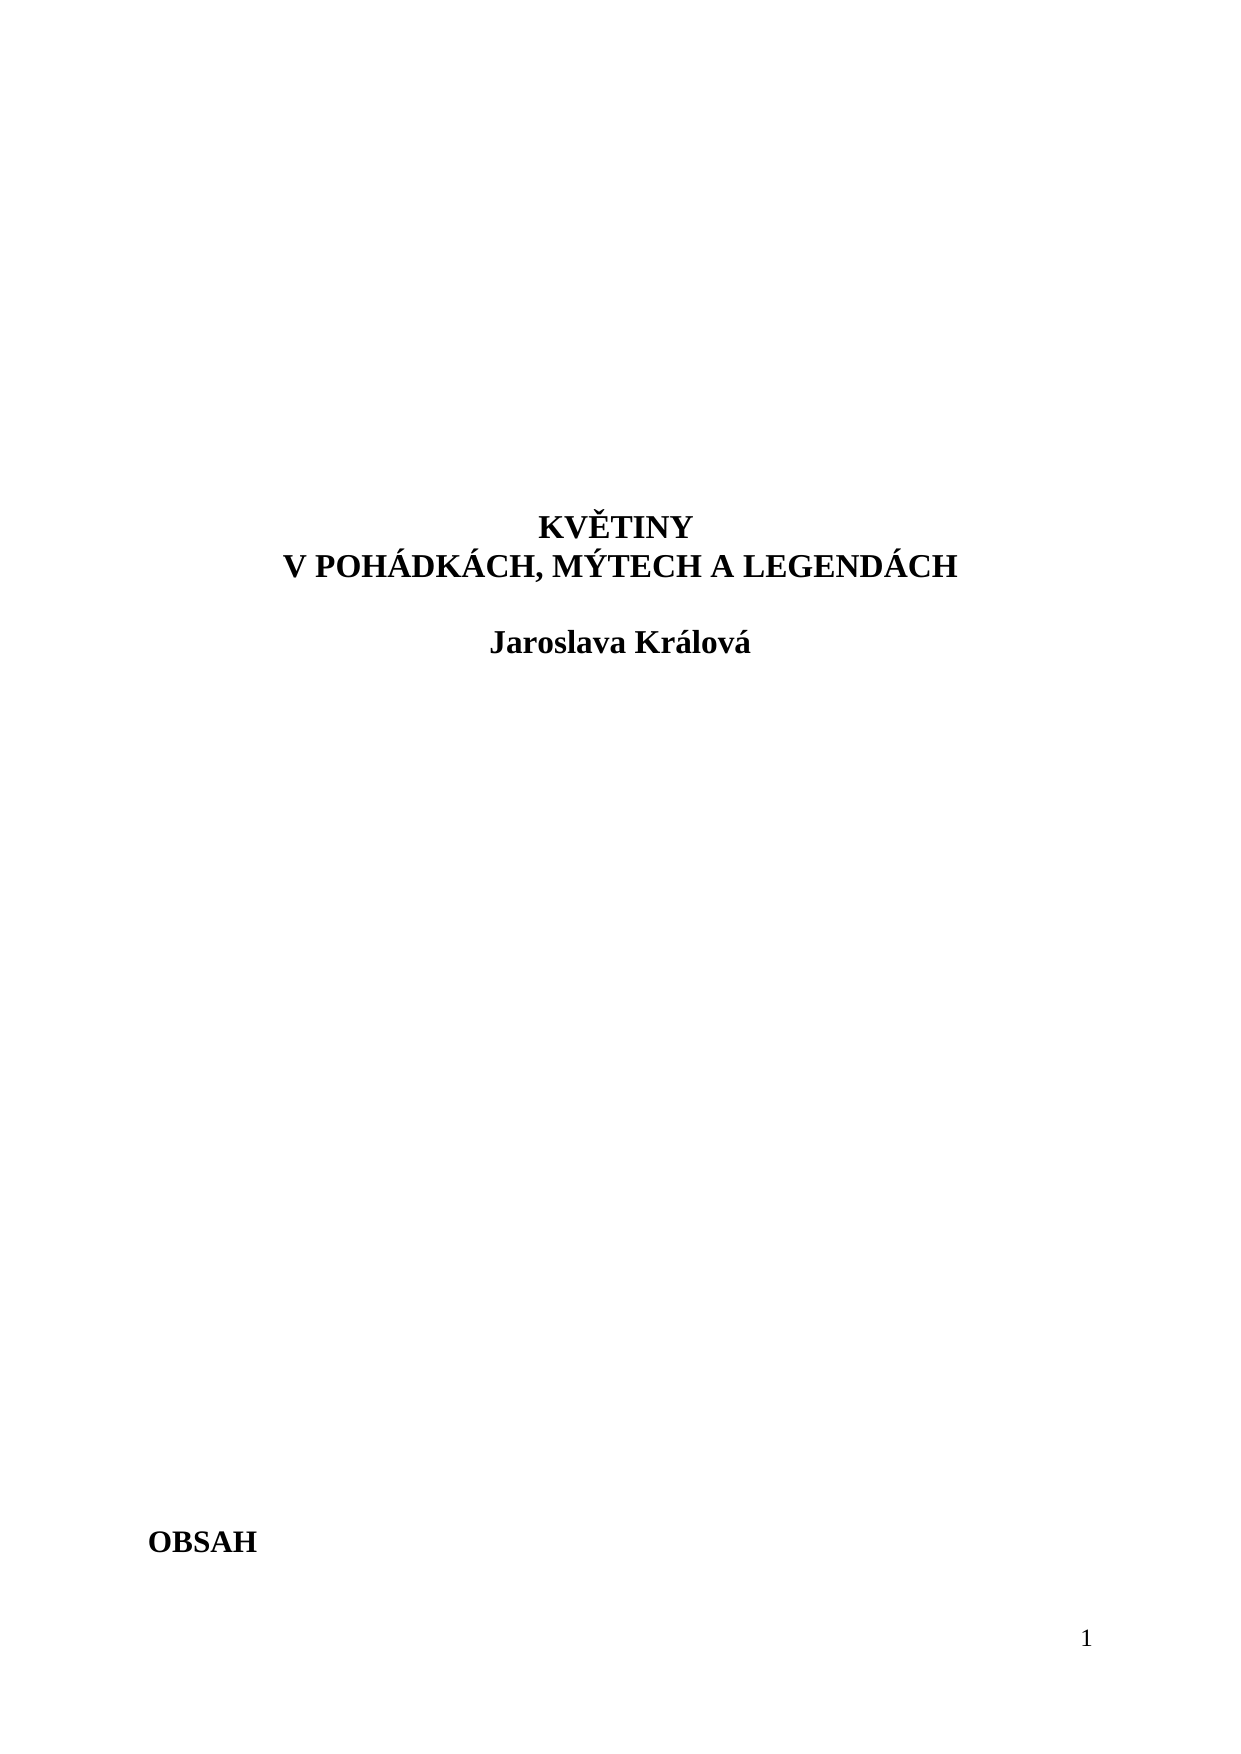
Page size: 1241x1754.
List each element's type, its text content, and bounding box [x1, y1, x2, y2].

text KVĚTINY [148, 508, 1093, 546]
text Jaroslava Králová [148, 623, 1093, 661]
text V POHÁDKÁCH, MÝTECH A LEGENDÁCH [148, 546, 1093, 584]
text OBSAH [148, 1523, 1093, 1559]
